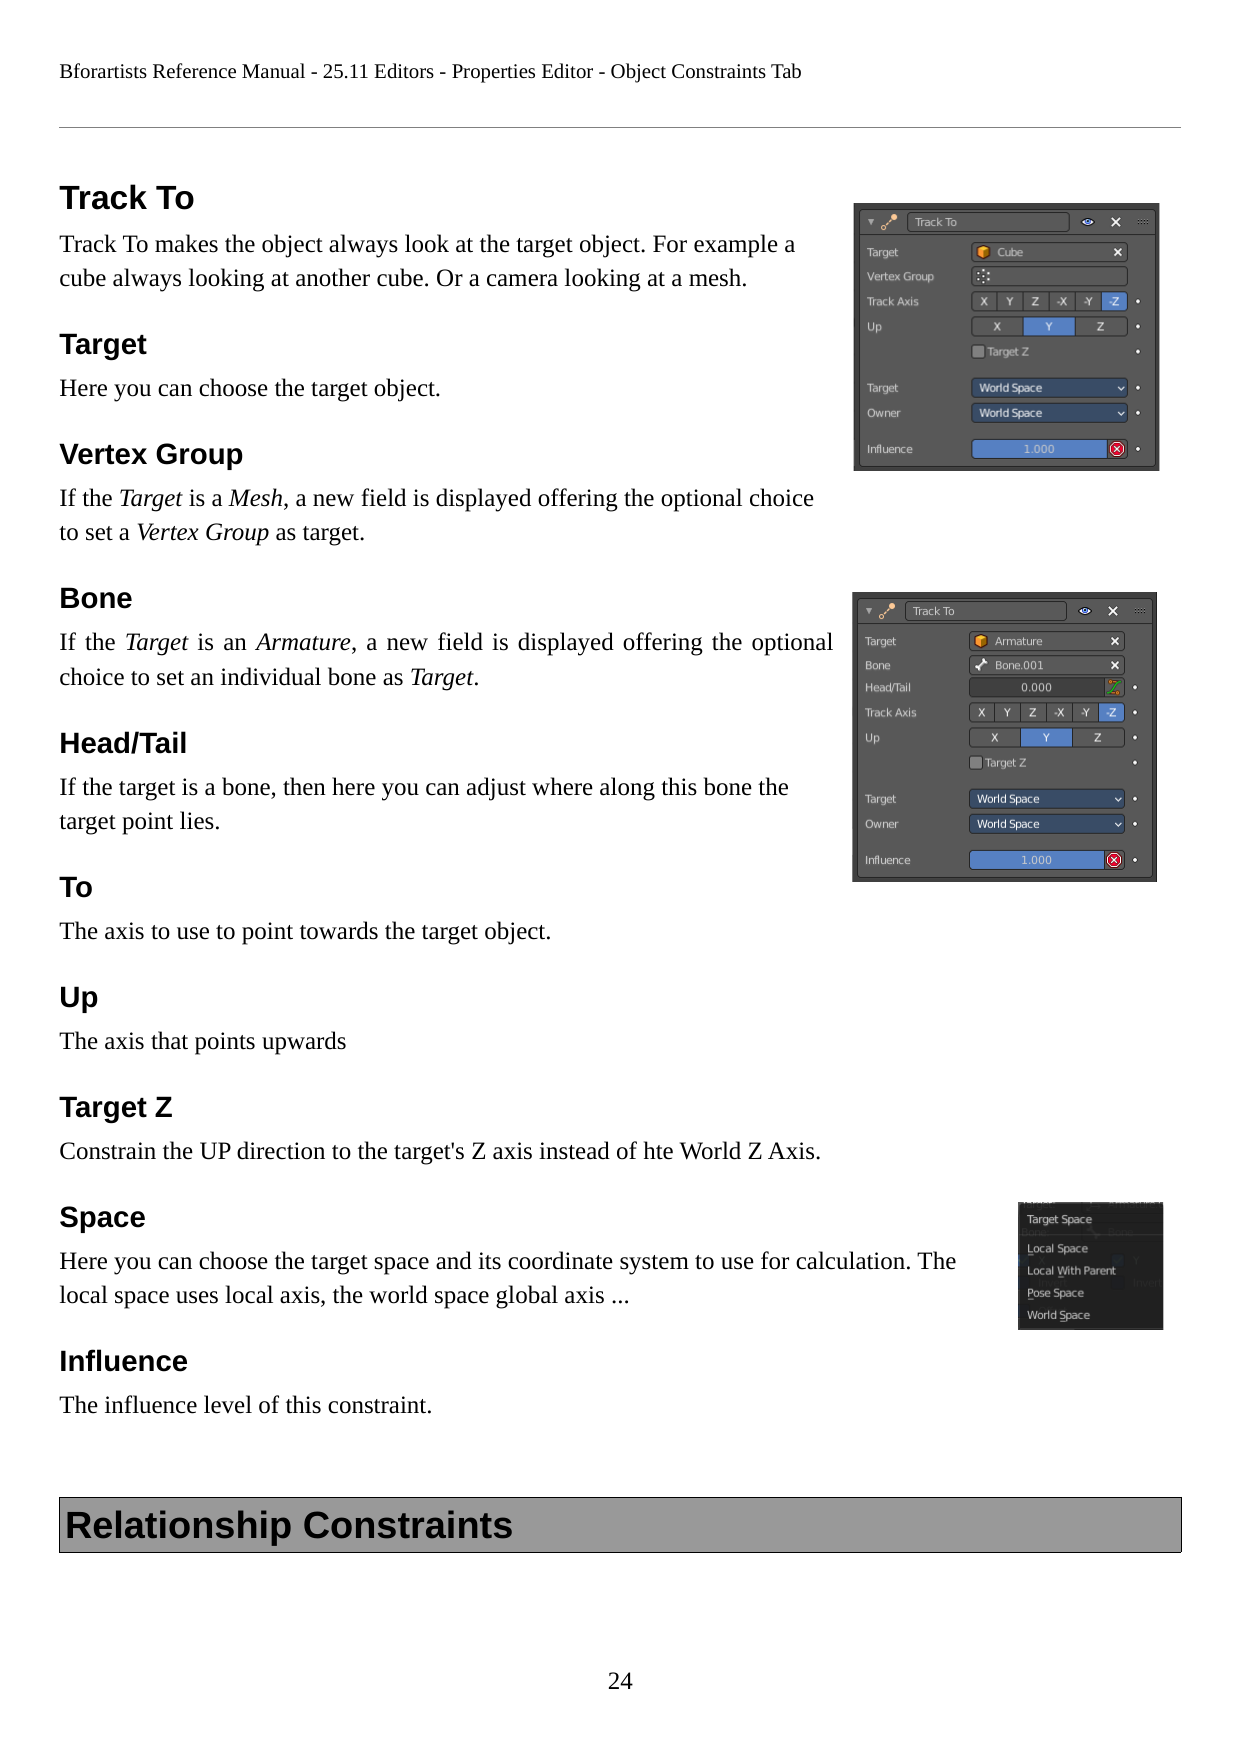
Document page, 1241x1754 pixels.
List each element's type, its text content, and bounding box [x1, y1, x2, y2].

subtitle Up [59, 980, 1181, 1013]
subtitle Vertex Group [59, 437, 853, 471]
text Track To makes the object always look at the target object. For example a cube always looking at another cube. Or a camera looking at a mesh. [59, 229, 853, 292]
text The axis that points upwards [59, 1026, 1181, 1055]
subtitle Influence [59, 1344, 1181, 1378]
picture [1018, 1202, 1164, 1330]
text Here you can choose the target space and its coordinate system to use for calculation. The local space uses local axis, the world space global axis ... [59, 1246, 1018, 1309]
text If the Target is an Armature, a new field is displayed offering the optional choice to set an individual bone as Target. [59, 627, 852, 691]
subtitle [1160, 437, 1181, 471]
picture [853, 203, 1160, 471]
subtitle [1157, 726, 1181, 759]
subtitle Head/Tail [59, 726, 852, 759]
subtitle To [59, 870, 1181, 904]
subtitle [1160, 327, 1181, 361]
subtitle Bone [59, 581, 1181, 615]
subtitle Track To [59, 178, 1181, 216]
subtitle Target Z [59, 1090, 1181, 1123]
table_header Relationship Constraints [60, 1498, 1181, 1552]
text The influence level of this constraint. [59, 1390, 1181, 1419]
subtitle Target [59, 327, 853, 361]
text Here you can choose the target object. [59, 373, 853, 402]
text If the Target is a Mesh, a new field is displayed offering the optional choice to set a Vertex Group as target. [59, 483, 1181, 546]
subtitle Space [59, 1199, 1181, 1233]
text Constrain the UP direction to the target's Z axis instead of hte World Z Axis. [59, 1136, 1181, 1165]
text If the target is a bone, then here you can adjust where along this bone the target point lies. [59, 772, 852, 835]
text The axis to use to point towards the target object. [59, 916, 1181, 945]
picture [852, 592, 1157, 882]
